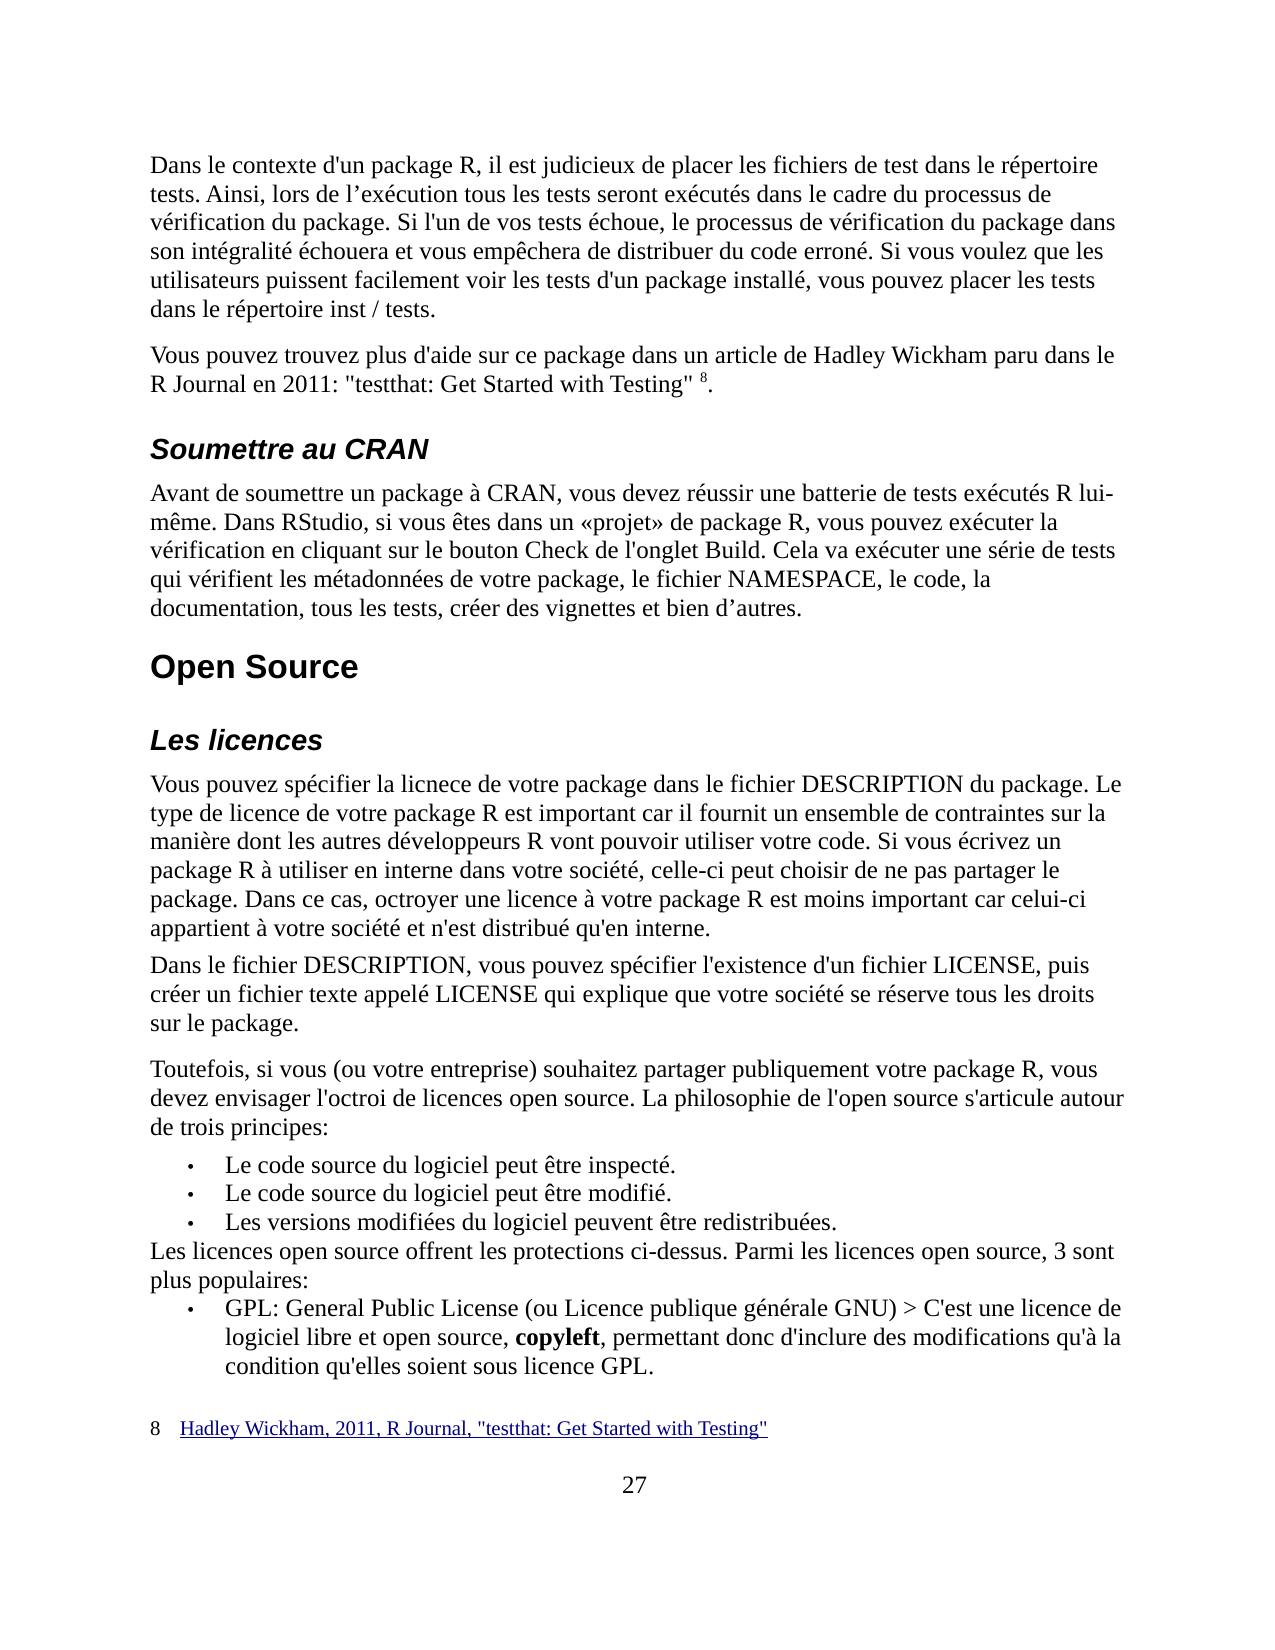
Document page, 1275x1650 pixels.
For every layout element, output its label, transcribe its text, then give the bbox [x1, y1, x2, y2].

list Le code source du logiciel peut être modifié. [187, 1178, 1125, 1207]
text Les licences open source offrent les protections ci-dessus. Parmi les licences open source, 3 sont plus populaires: [150, 1236, 1125, 1293]
text Hadley Wickham, 2011, R Journal, "testthat: Get Started with Testing" [150, 1416, 1125, 1440]
subtitle Open Source [150, 647, 1125, 685]
list GPL: General Public License (ou Licence publique générale GNU) > C'est une licence de logiciel libre et open source, copyleft, permettant donc d'inclure des modifications qu'à la condition qu'elles soient sous licence GPL. [187, 1293, 1125, 1380]
text Vous pouvez trouvez plus d'aide sur ce package dans un article de Hadley Wickham paru dans le R Journal en 2011: "testthat: Get Started with Testing" . [150, 340, 1125, 398]
text Avant de soumettre un package à CRAN, vous devez réussir une batterie de tests exécutés R lui-même. Dans RStudio, si vous êtes dans un «projet» de package R, vous pouvez exécuter la vérification en cliquant sur le bouton Check de l'onglet Build. Cela va exécuter une série de tests qui vérifient les métadonnées de votre package, le fichier NAMESPACE, le code, la documentation, tous les tests, créer des vignettes et bien d’autres. [150, 478, 1125, 622]
subtitle Les licences [150, 723, 1125, 756]
list Le code source du logiciel peut être inspecté. [187, 1150, 1125, 1178]
subtitle Soumettre au CRAN [150, 432, 1125, 465]
list Les versions modifiées du logiciel peuvent être redistribuées. [187, 1207, 1125, 1236]
text Dans le fichier DESCRIPTION, vous pouvez spécifier l'existence d'un fichier LICENSE, puis créer un fichier texte appelé LICENSE qui explique que votre société se réserve tous les droits sur le package. [150, 950, 1125, 1037]
text Dans le contexte d'un package R, il est judicieux de placer les fichiers de test dans le répertoire tests. Ainsi, lors de l’exécution tous les tests seront exécutés dans le cadre du processus de vérification du package. Si l'un de vos tests échoue, le processus de vérification du package dans son intégralité échouera et vous empêchera de distribuer du code erroné. Si vous voulez que les utilisateurs puissent facilement voir les tests d'un package installé, vous pouvez placer les tests dans le répertoire inst / tests. [150, 150, 1125, 322]
text Toutefois, si vous (ou votre entreprise) souhaitez partager publiquement votre package R, vous devez envisager l'octroi de licences open source. La philosophie de l'open source s'articule autour de trois principes: [150, 1054, 1125, 1141]
text Vous pouvez spécifier la licnece de votre package dans le fichier DESCRIPTION du package. Le type de licence de votre package R est important car il fournit un ensemble de contraintes sur la manière dont les autres développeurs R vont pouvoir utiliser votre code. Si vous écrivez un package R à utiliser en interne dans votre société, celle-ci peut choisir de ne pas partager le package. Dans ce cas, octroyer une licence à votre package R est moins important car celui-ci appartient à votre société et n'est distribué qu'en interne. [150, 769, 1125, 941]
